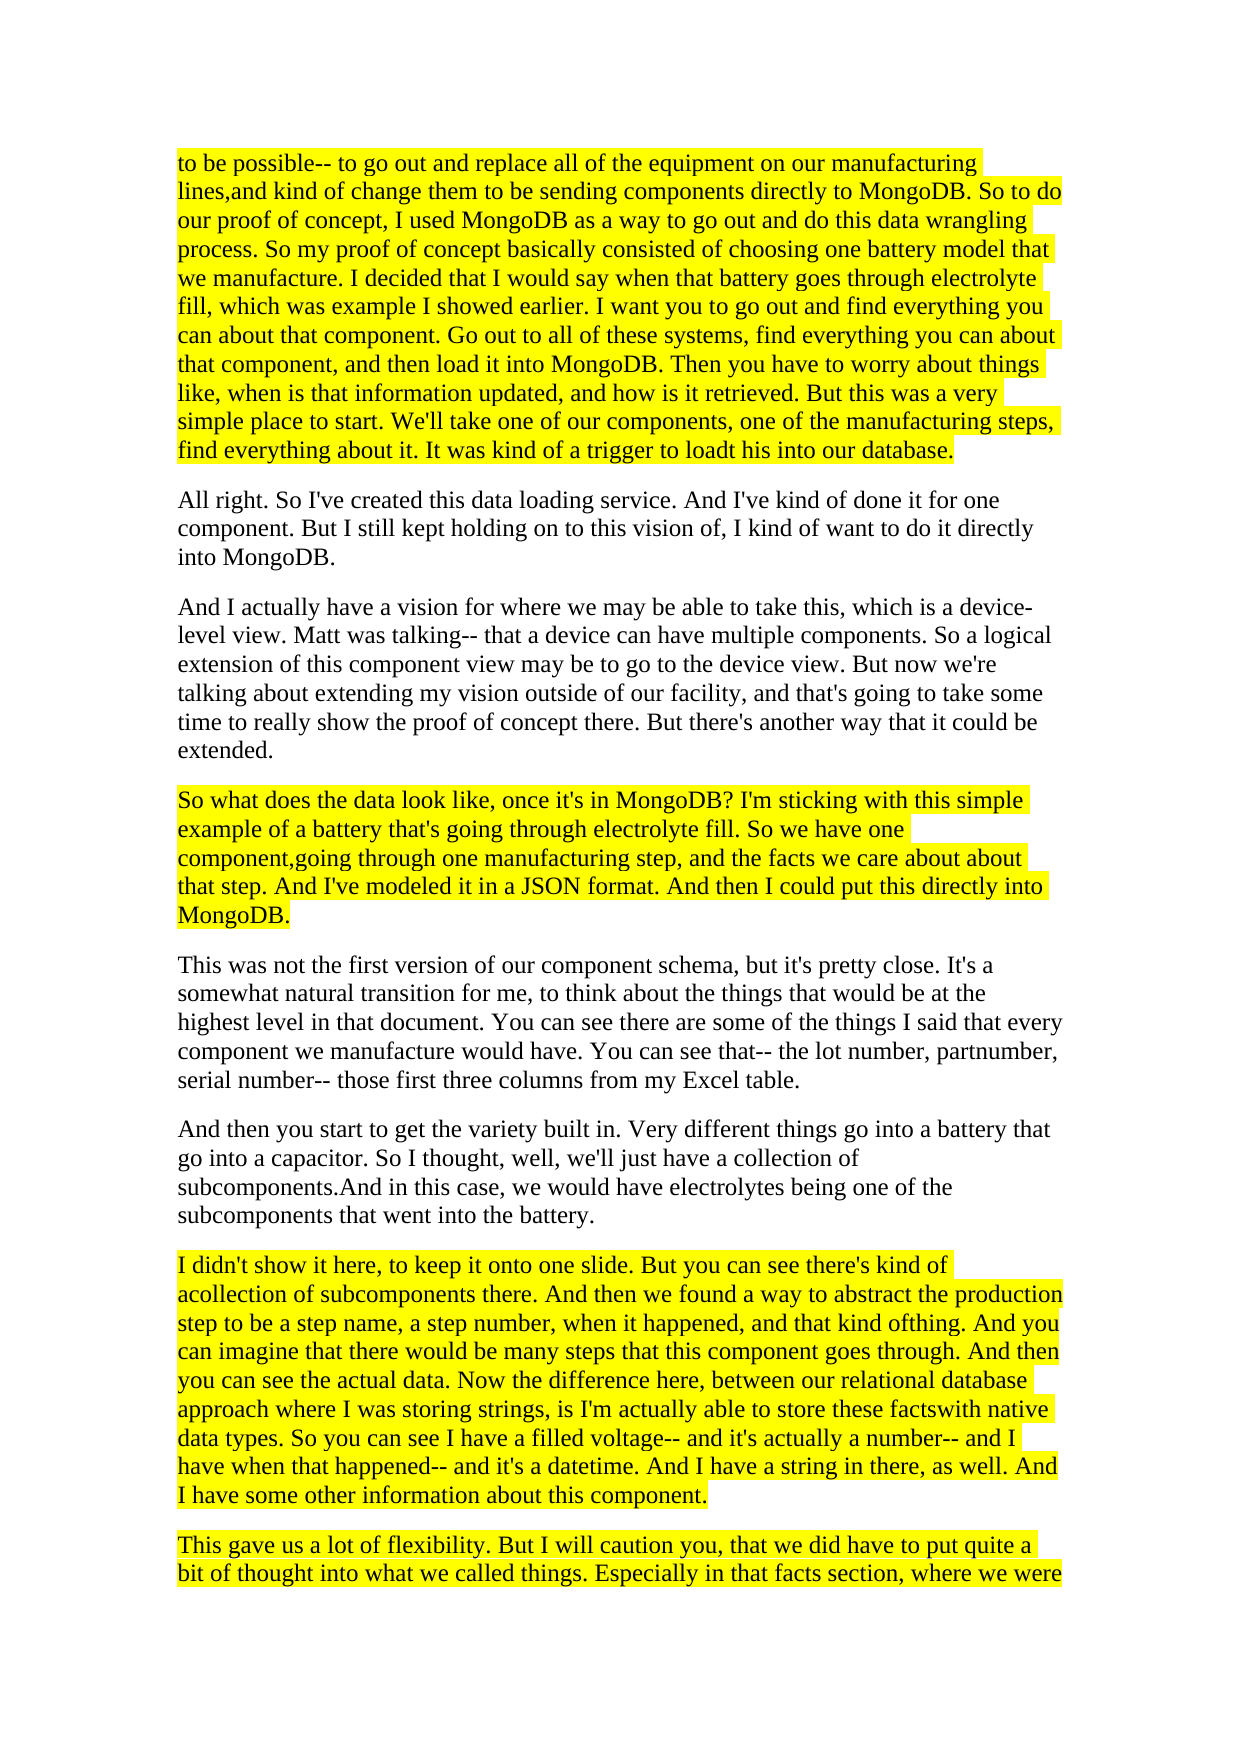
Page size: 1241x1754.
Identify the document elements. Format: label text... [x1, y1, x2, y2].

text This gave us a lot of flexibility. But I will caution you, that we did have to put quite a bit of thought into what we called things. Especially in that facts section, where we were [177, 1530, 1063, 1587]
text And I actually have a vision for where we may be able to take this, which is a device-level view. Matt was talking-- that a device can have multiple components. So a logical extension of this component view may be to go to the device view. But now we're talking about extending my vision outside of our facility, and that's going to take some time to really show the proof of concept there. But there's another way that it could be extended. [177, 592, 1063, 764]
text All right. So I've created this data loading service. And I've kind of done it for one component. But I still kept holding on to this vision of, I kind of want to do it directly into MongoDB. [177, 485, 1063, 571]
text And then you start to get the variety built in. Very different things go into a battery that go into a capacitor. So I thought, well, we'll just have a collection of subcomponents.And in this case, we would have electrolytes being one of the subcomponents that went into the battery. [177, 1114, 1063, 1229]
text This was not the first version of our component schema, but it's pretty close. It's a somewhat natural transition for me, to think about the things that would be at the highest level in that document. You can see there are some of the things I said that every component we manufacture would have. You can see that-- the lot number, partnumber, serial number-- those first three columns from my Excel table. [177, 950, 1063, 1093]
text So what does the data look like, once it's in MongoDB? I'm sticking with this simple example of a battery that's going through electrolyte fill. So we have one component,going through one manufacturing step, and the facts we care about about that step. And I've modeled it in a JSON format. And then I could put this directly into MongoDB. [177, 785, 1063, 929]
text I didn't show it here, to keep it onto one slide. But you can see there's kind of acollection of subcomponents there. And then we found a way to abstract the production step to be a step name, a step number, when it happened, and that kind ofthing. And you can imagine that there would be many steps that this component goes through. And then you can see the actual data. Now the difference here, between our relational database approach where I was storing strings, is I'm actually able to store these factswith native data types. So you can see I have a filled voltage-- and it's actually a number-- and I have when that happened-- and it's a datetime. And I have a string in there, as well. And I have some other information about this component. [177, 1250, 1063, 1509]
text to be possible-- to go out and replace all of the equipment on our manufacturing lines,and kind of change them to be sending components directly to MongoDB. So to do our proof of concept, I used MongoDB as a way to go out and do this data wrangling process. So my proof of concept basically consisted of choosing one battery model that we manufacture. I decided that I would say when that battery goes through electrolyte fill, which was example I showed earlier. I want you to go out and find everything you can about that component. Go out to all of these systems, find everything you can about that component, and then load it into MongoDB. Then you have to worry about things like, when is that information updated, and how is it retrieved. But this was a very simple place to start. We'll take one of our components, one of the manufacturing steps, find everything about it. It was kind of a trigger to loadt his into our database. [177, 148, 1063, 464]
